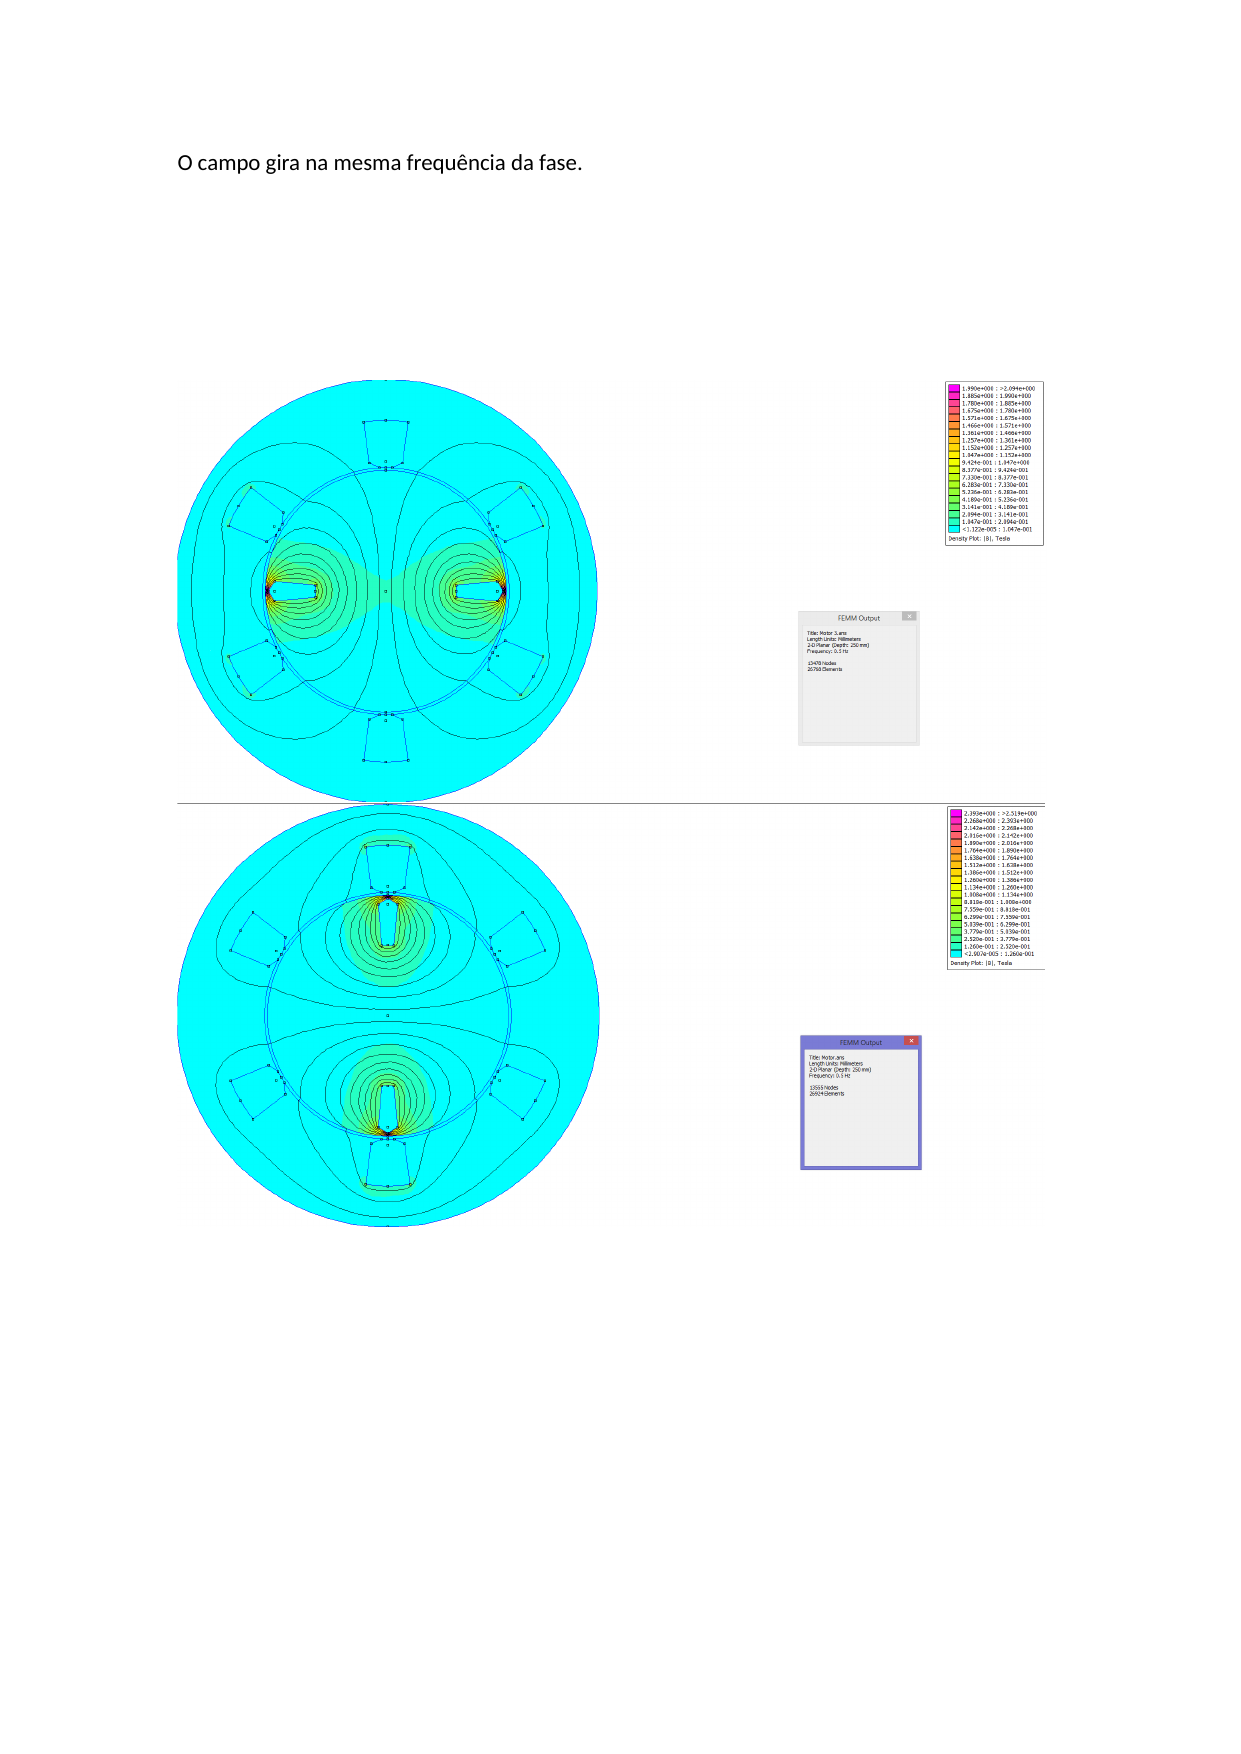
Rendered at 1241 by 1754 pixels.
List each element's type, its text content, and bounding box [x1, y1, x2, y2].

text O campo gira na mesma frequência da fase. [177, 148, 1063, 176]
picture [177, 803, 1045, 1227]
picture [177, 380, 1047, 802]
